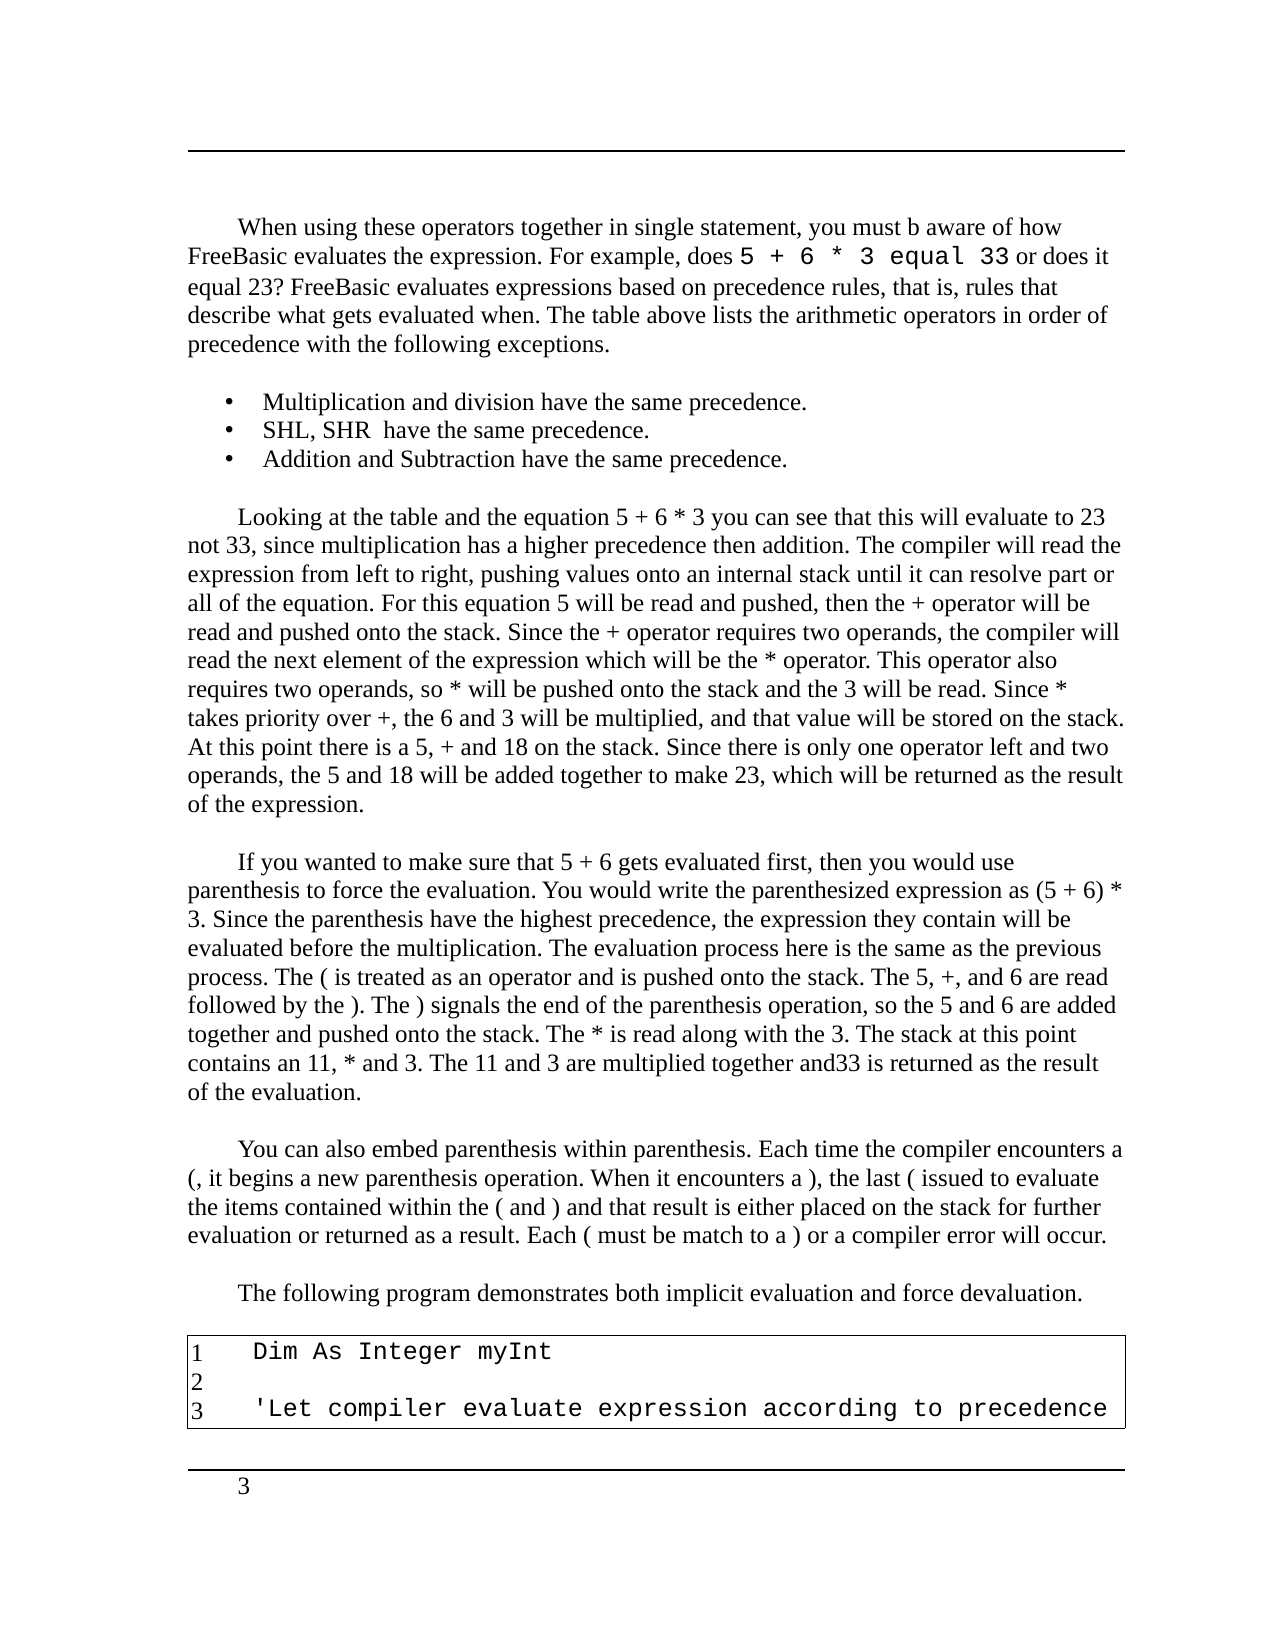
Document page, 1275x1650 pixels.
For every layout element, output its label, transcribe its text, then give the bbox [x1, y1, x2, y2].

list Multiplication and division have the same precedence. [225, 387, 1125, 415]
text The following program demonstrates both implicit evaluation and force devaluation. [187, 1278, 1125, 1307]
table_header 1 2 3 [188, 1336, 244, 1428]
text Looking at the table and the equation 5 + 6 * 3 you can see that this will evaluate to 23 not 33, since multiplication has a higher precedence then addition. The compiler will read the expression from left to right, pushing values onto an internal stack until it can resolve part or all of the equation. For this equation 5 will be read and pushed, then the + operator will be read and pushed onto the stack. Since the + operator requires two operands, the compiler will read the next element of the expression which will be the * operator. This operator also requires two operands, so * will be pushed onto the stack and the 3 will be read. Since * takes priority over +, the 6 and 3 will be multiplied, and that value will be stored on the stack. At this point there is a 5, + and 18 on the stack. Since there is only one operator left and two operands, the 5 and 18 will be added together to make 23, which will be returned as the result of the expression. [187, 502, 1125, 818]
table_header Dim As Integer myInt 'Let compiler evaluate expression according to precedence [244, 1336, 1125, 1428]
text You can also embed parenthesis within parenthesis. Each time the compiler encounters a (, it begins a new parenthesis operation. When it encounters a ), the last ( issued to evaluate the items contained within the ( and ) and that result is either placed on the stack for further evaluation or returned as a result. Each ( must be match to a ) or a compiler error will occur. [187, 1134, 1125, 1249]
list Addition and Subtraction have the same precedence. [225, 444, 1125, 473]
list SHL, SHR have the same precedence. [225, 415, 1125, 444]
text If you wanted to make sure that 5 + 6 gets evaluated first, then you would use parenthesis to force the evaluation. You would write the parenthesized expression as (5 + 6) * 3. Since the parenthesis have the highest precedence, the expression they contain will be evaluated before the multiplication. The evaluation process here is the same as the previous process. The ( is treated as an operator and is pushed onto the stack. The 5, +, and 6 are read followed by the ). The ) signals the end of the parenthesis operation, so the 5 and 6 are added together and pushed onto the stack. The * is read along with the 3. The stack at this point contains an 11, * and 3. The 11 and 3 are multiplied together and33 is returned as the result of the evaluation. [187, 847, 1125, 1105]
text When using these operators together in single statement, you must b aware of how FreeBasic evaluates the expression. For example, does 5 + 6 * 3 equal 33 or does it equal 23? FreeBasic evaluates expressions based on precedence rules, that is, rules that describe what gets evaluated when. The table above lists the arithmetic operators in order of precedence with the following exceptions. [187, 212, 1125, 358]
